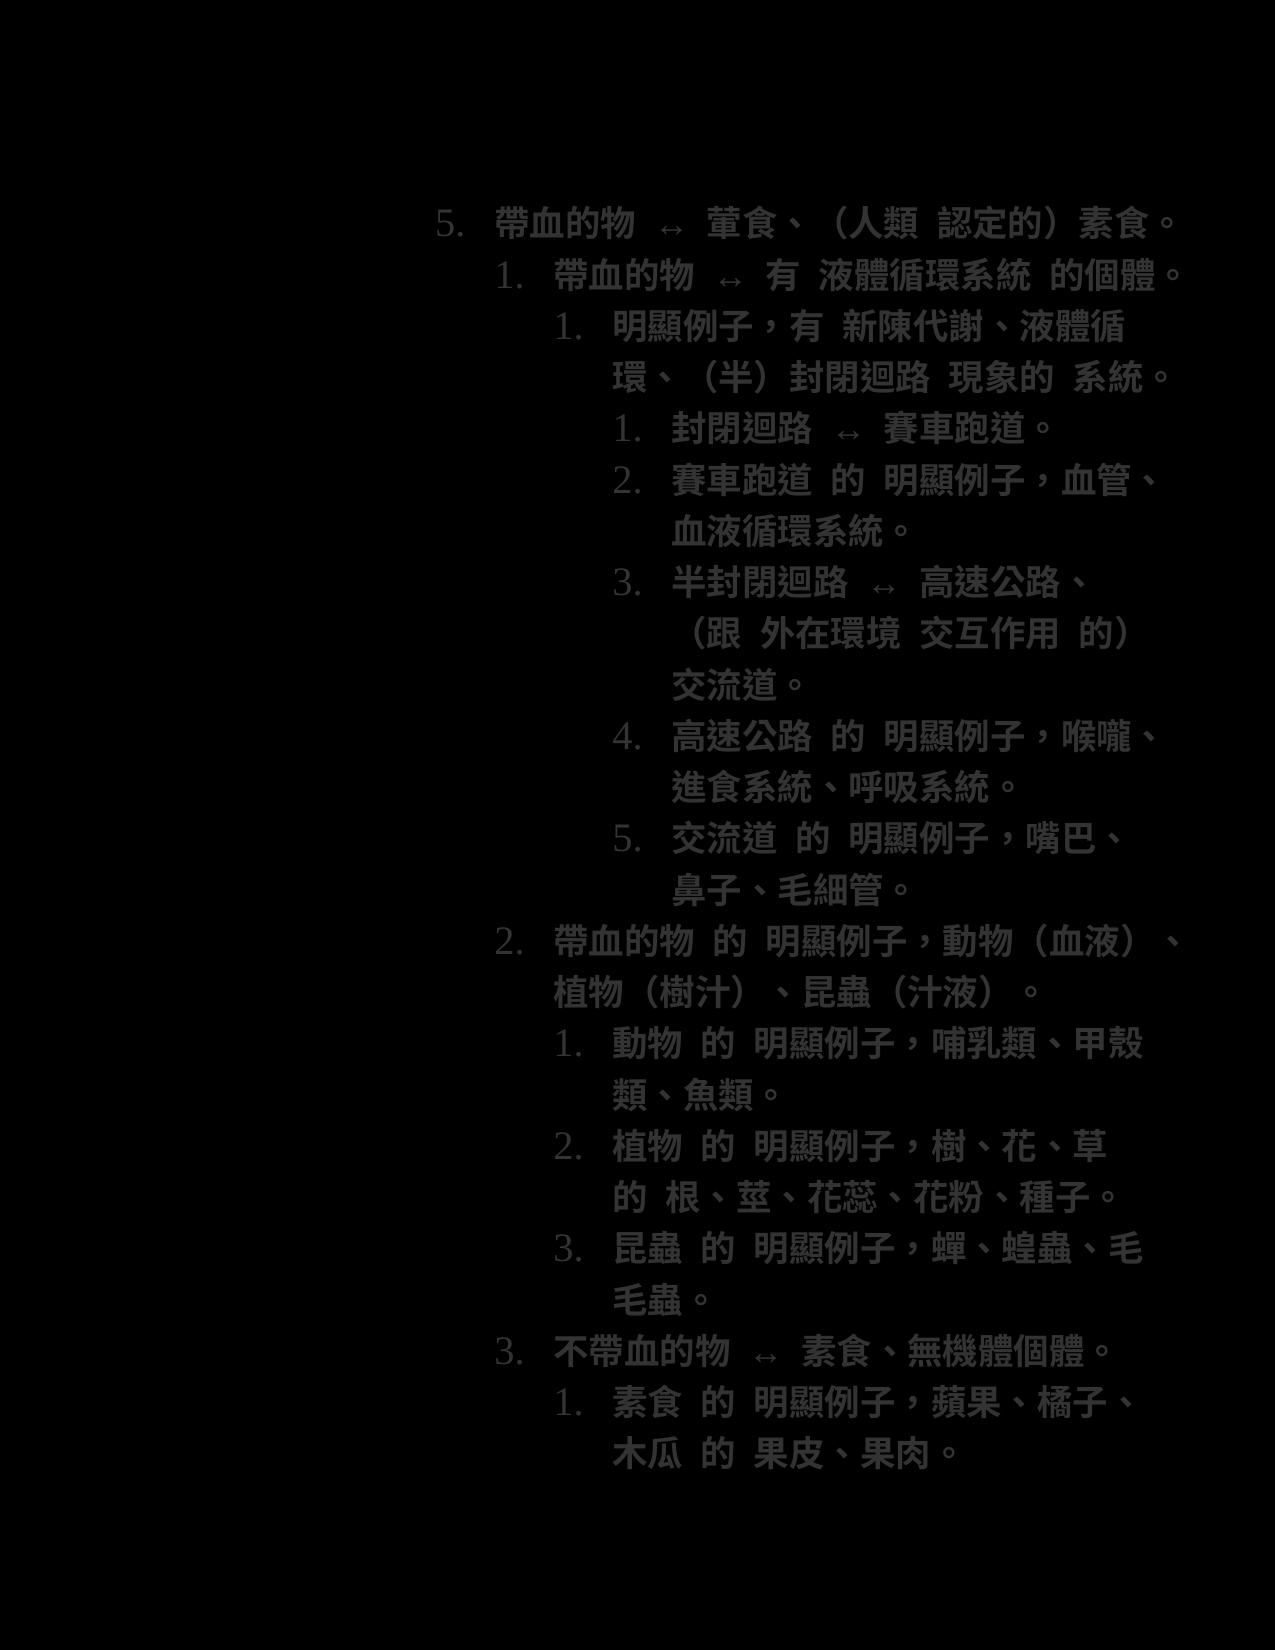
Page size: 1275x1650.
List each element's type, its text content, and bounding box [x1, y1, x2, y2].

list 交流道 的 明顯例子，嘴巴、鼻子、毛細管。 [612, 811, 1157, 913]
list 賽車跑道 的 明顯例子，血管、血液循環系統。 [612, 452, 1157, 554]
list 動物 的 明顯例子，哺乳類、甲殼類、魚類。 [553, 1016, 1157, 1118]
list 封閉迴路 ↔ 賽車跑道。 [612, 401, 1157, 452]
list 半封閉迴路 ↔ 高速公路、（跟 外在環境 交互作用 的）交流道。 [612, 554, 1157, 708]
list 不帶血的物 ↔ 素食、無機體個體。 [494, 1323, 1157, 1374]
list 明顯例子，有 新陳代謝、液體循環、（半）封閉迴路 現象的 系統。 [553, 298, 1157, 401]
list 植物 的 明顯例子，樹、花、草 的 根、莖、花蕊、花粉、種子。 [553, 1118, 1157, 1221]
list 帶血的物 的 明顯例子，動物（血液）、植物（樹汁）、昆蟲（汁液）。 [494, 913, 1157, 1016]
list 素食 的 明顯例子，蘋果、橘子、木瓜 的 果皮、果肉。 [553, 1374, 1157, 1477]
list 高速公路 的 明顯例子，喉嚨、進食系統、呼吸系統。 [612, 708, 1157, 811]
list 昆蟲 的 明顯例子，蟬、蝗蟲、毛毛蟲。 [553, 1221, 1157, 1323]
list 帶血的物 ↔ 有 液體循環系統 的個體。 [494, 247, 1157, 298]
list 帶血的物 ↔ 葷食、（人類 認定的）素食。 [435, 196, 1157, 247]
